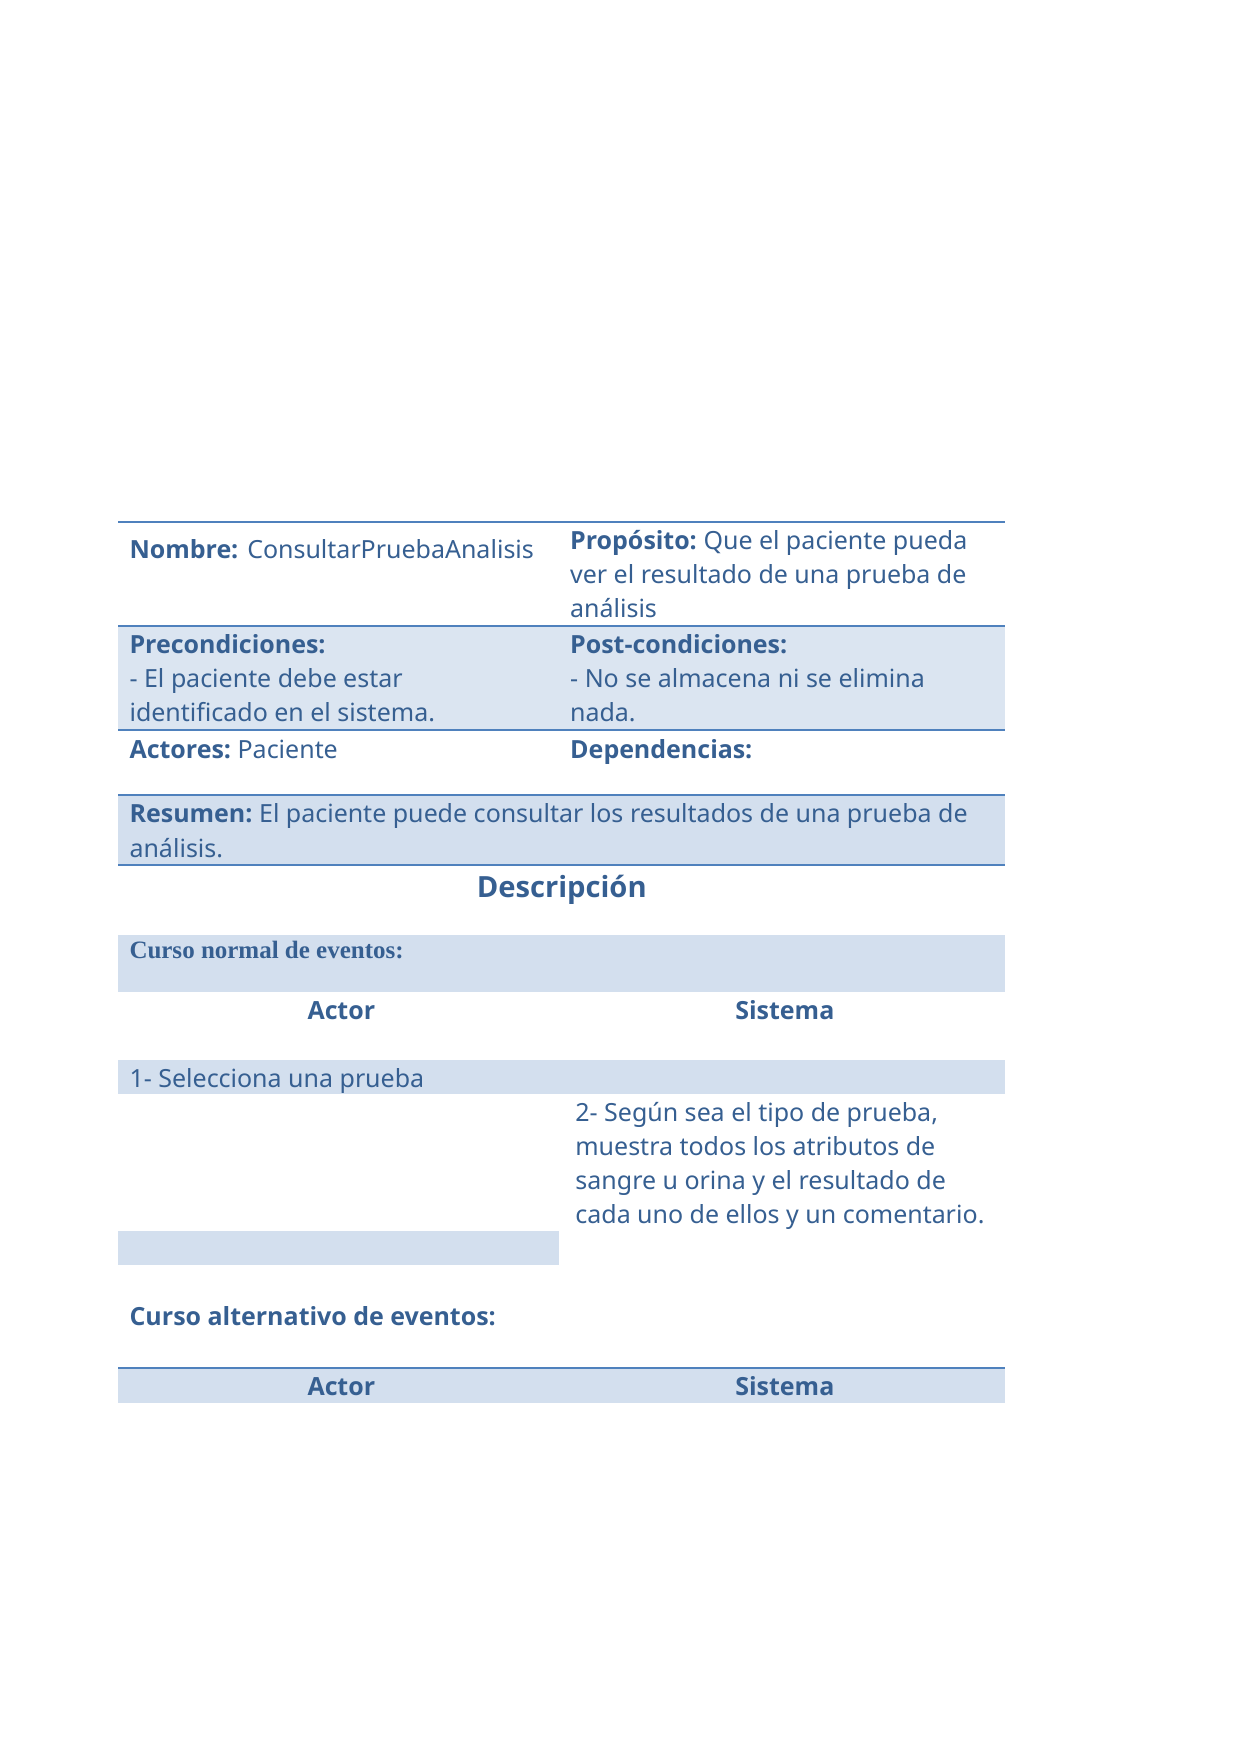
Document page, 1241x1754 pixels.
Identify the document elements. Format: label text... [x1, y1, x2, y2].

table_cell Sistema [564, 1369, 1005, 1403]
table_cell Resumen: El paciente puede consultar los resultados de una prueba de análisis. [118, 796, 1005, 864]
table_cell [564, 1265, 1005, 1299]
table_cell Actor [118, 1369, 564, 1403]
table_cell Post-condiciones: - No se almacena ni se elimina nada. [559, 627, 1005, 729]
table_cell Actor [118, 992, 564, 1060]
table_header Nombre: ConsultarPruebaAnalisis [118, 523, 559, 625]
table_cell [118, 1403, 564, 1437]
table_cell Sistema [564, 992, 1005, 1060]
table_cell [564, 1231, 1005, 1265]
table_header Propósito: Que el paciente pueda ver el resultado de una prueba de análisis [559, 523, 1005, 625]
table_cell Descripción [118, 866, 1005, 906]
table_cell Actores: Paciente [118, 731, 559, 794]
table_cell 2- Según sea el tipo de prueba, muestra todos los atributos de sangre u orina y el resultado de cada uno de ellos y un comentario. [564, 1095, 1005, 1231]
table_cell [559, 1265, 564, 1299]
table_cell 1- Selecciona una prueba [118, 1060, 564, 1094]
table_header Curso normal de eventos: [118, 935, 1005, 992]
table_cell [118, 1095, 564, 1231]
table_cell Curso alternativo de eventos: [118, 1299, 1005, 1367]
table_cell [559, 1231, 564, 1265]
table_cell Precondiciones: - El paciente debe estar identificado en el sistema. [118, 627, 559, 729]
table_cell [118, 1265, 559, 1299]
table_cell [564, 1060, 1005, 1094]
table_cell Dependencias: [559, 731, 1005, 794]
table_cell [564, 1403, 1005, 1437]
table_cell [118, 1231, 559, 1265]
